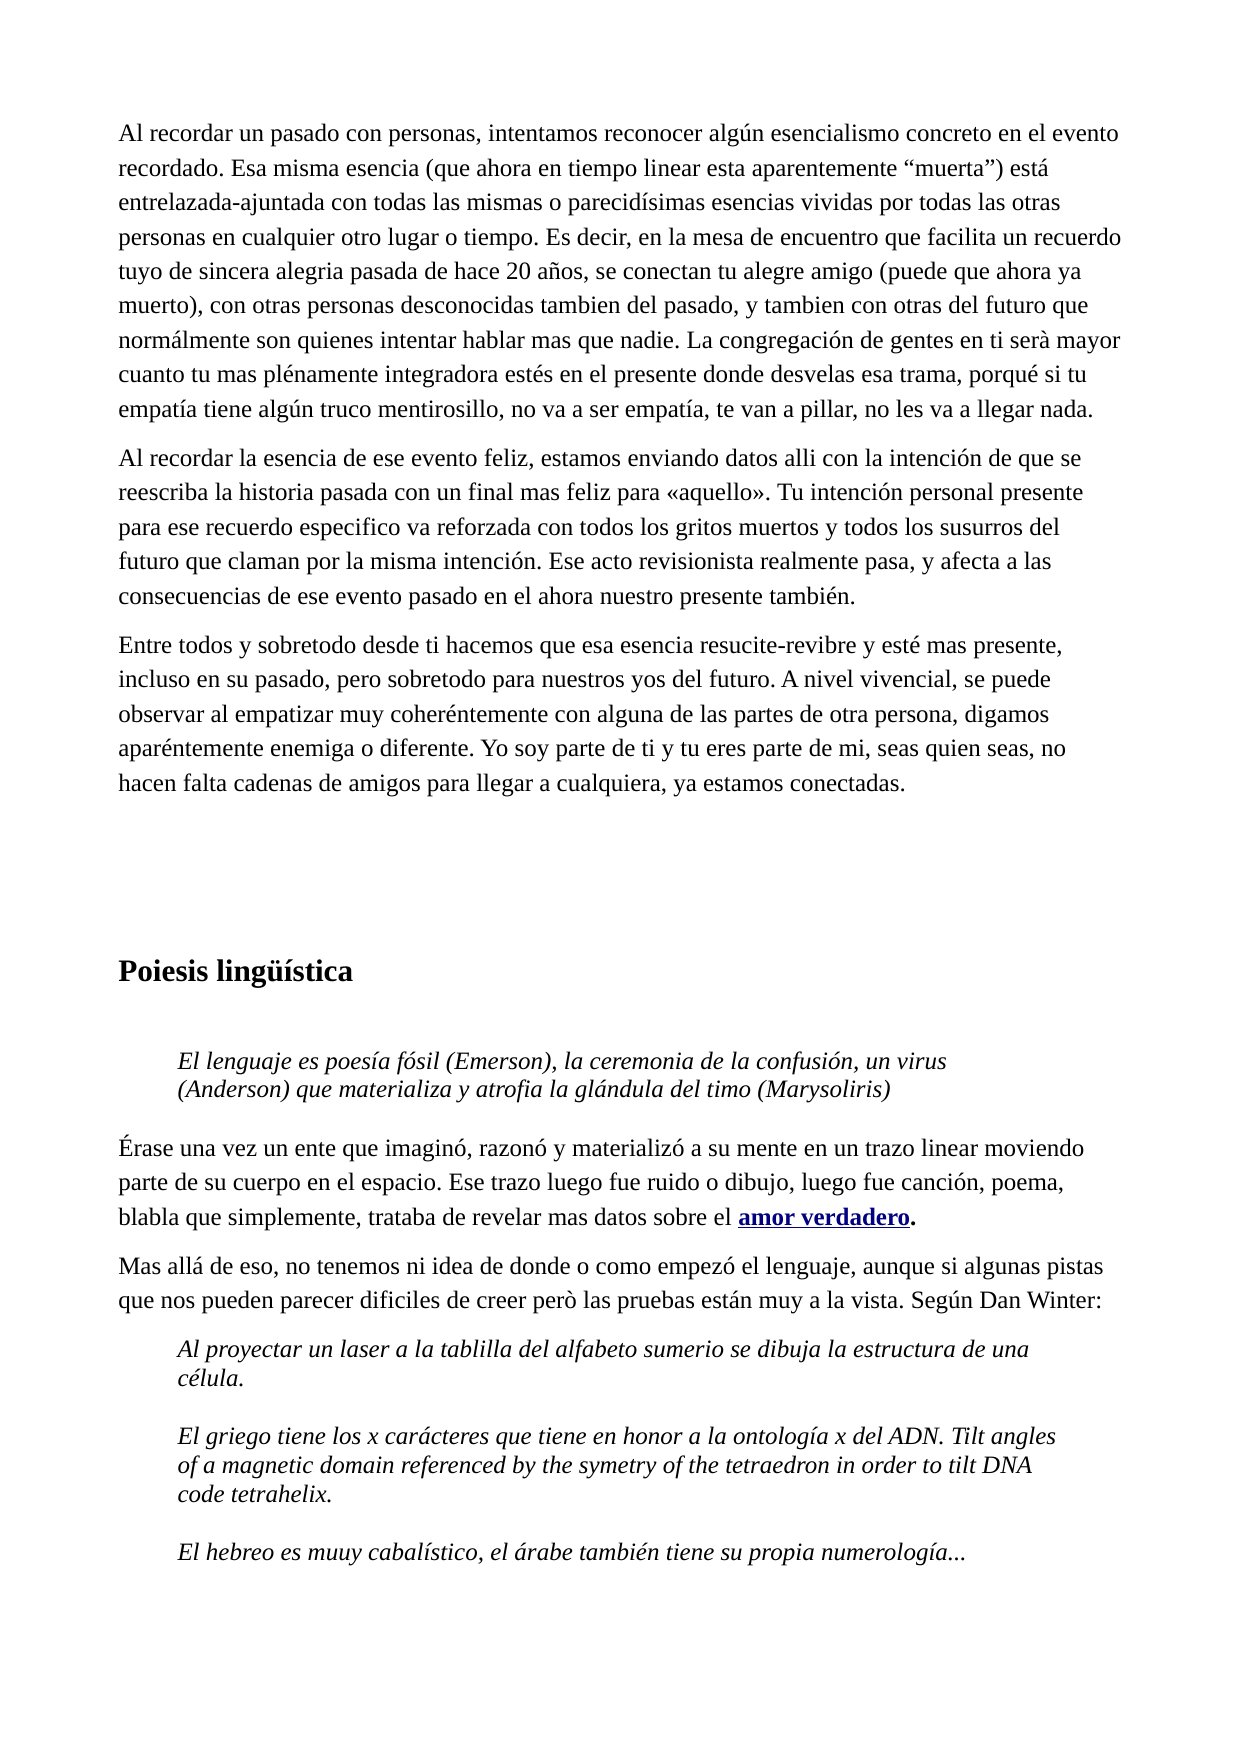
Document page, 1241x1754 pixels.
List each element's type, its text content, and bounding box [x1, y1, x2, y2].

text Al proyectar un laser a la tablilla del alfabeto sumerio se dibuja la estructura de una célula. [177, 1334, 1063, 1392]
text El griego tiene los x carácteres que tiene en honor a la ontología x del ADN. Tilt angles of a magnetic domain referenced by the symetry of the tetraedron in order to tilt DNA code tetrahelix. [177, 1421, 1063, 1507]
text Mas allá de eso, no tenemos ni idea de donde o como empezó el lenguaje, aunque si algunas pistas que nos pueden parecer dificiles de creer però las pruebas están muy a la vista. Según Dan Winter: [118, 1251, 1122, 1314]
text Al recordar la esencia de ese evento feliz, estamos enviando datos alli con la intención de que se reescriba la historia pasada con un final mas feliz para «aquello». Tu intención personal presente para ese recuerdo especifico va reforzada con todos los gritos muertos y todos los susurros del futuro que claman por la misma intención. Ese acto revisionista realmente pasa, y afecta a las consecuencias de ese evento pasado en el ahora nuestro presente también. [118, 443, 1122, 610]
text Poiesis lingüística [118, 952, 1122, 988]
text Entre todos y sobretodo desde ti hacemos que esa esencia resucite-revibre y esté mas presente, incluso en su pasado, pero sobretodo para nuestros yos del futuro. A nivel vivencial, se puede observar al empatizar muy coheréntemente con alguna de las partes de otra persona, digamos aparéntemente enemiga o diferente. Yo soy parte de ti y tu eres parte de mi, seas quien seas, no hacen falta cadenas de amigos para llegar a cualquiera, ya estamos conectadas. [118, 630, 1122, 797]
text El lenguaje es poesía fósil (Emerson), la ceremonia de la confusión, un virus (Anderson) que materializa y atrofia la glándula del timo (Marysoliris) [177, 1046, 1063, 1103]
text Érase una vez un ente que imaginó, razonó y materializó a su mente en un trazo linear moviendo parte de su cuerpo en el espacio. Ese trazo luego fue ruido o dibujo, luego fue canción, poema, blabla que simplemente, trataba de revelar mas datos sobre el amor verdadero. [118, 1133, 1122, 1230]
text Al recordar un pasado con personas, intentamos reconocer algún esencialismo concreto en el evento recordado. Esa misma esencia (que ahora en tiempo linear esta aparentemente “muerta”) está entrelazada-ajuntada con todas las mismas o parecidísimas esencias vividas por todas las otras personas en cualquier otro lugar o tiempo. Es decir, en la mesa de encuentro que facilita un recuerdo tuyo de sincera alegria pasada de hace 20 años, se conectan tu alegre amigo (puede que ahora ya muerto), con otras personas desconocidas tambien del pasado, y tambien con otras del futuro que normálmente son quienes intentar hablar mas que nadie. La congregación de gentes en ti serà mayor cuanto tu mas plénamente integradora estés en el presente donde desvelas esa trama, porqué si tu empatía tiene algún truco mentirosillo, no va a ser empatía, te van a pillar, no les va a llegar nada. [118, 118, 1122, 423]
text El hebreo es muuy cabalístico, el árabe también tiene su propia numerología... [177, 1537, 1063, 1566]
